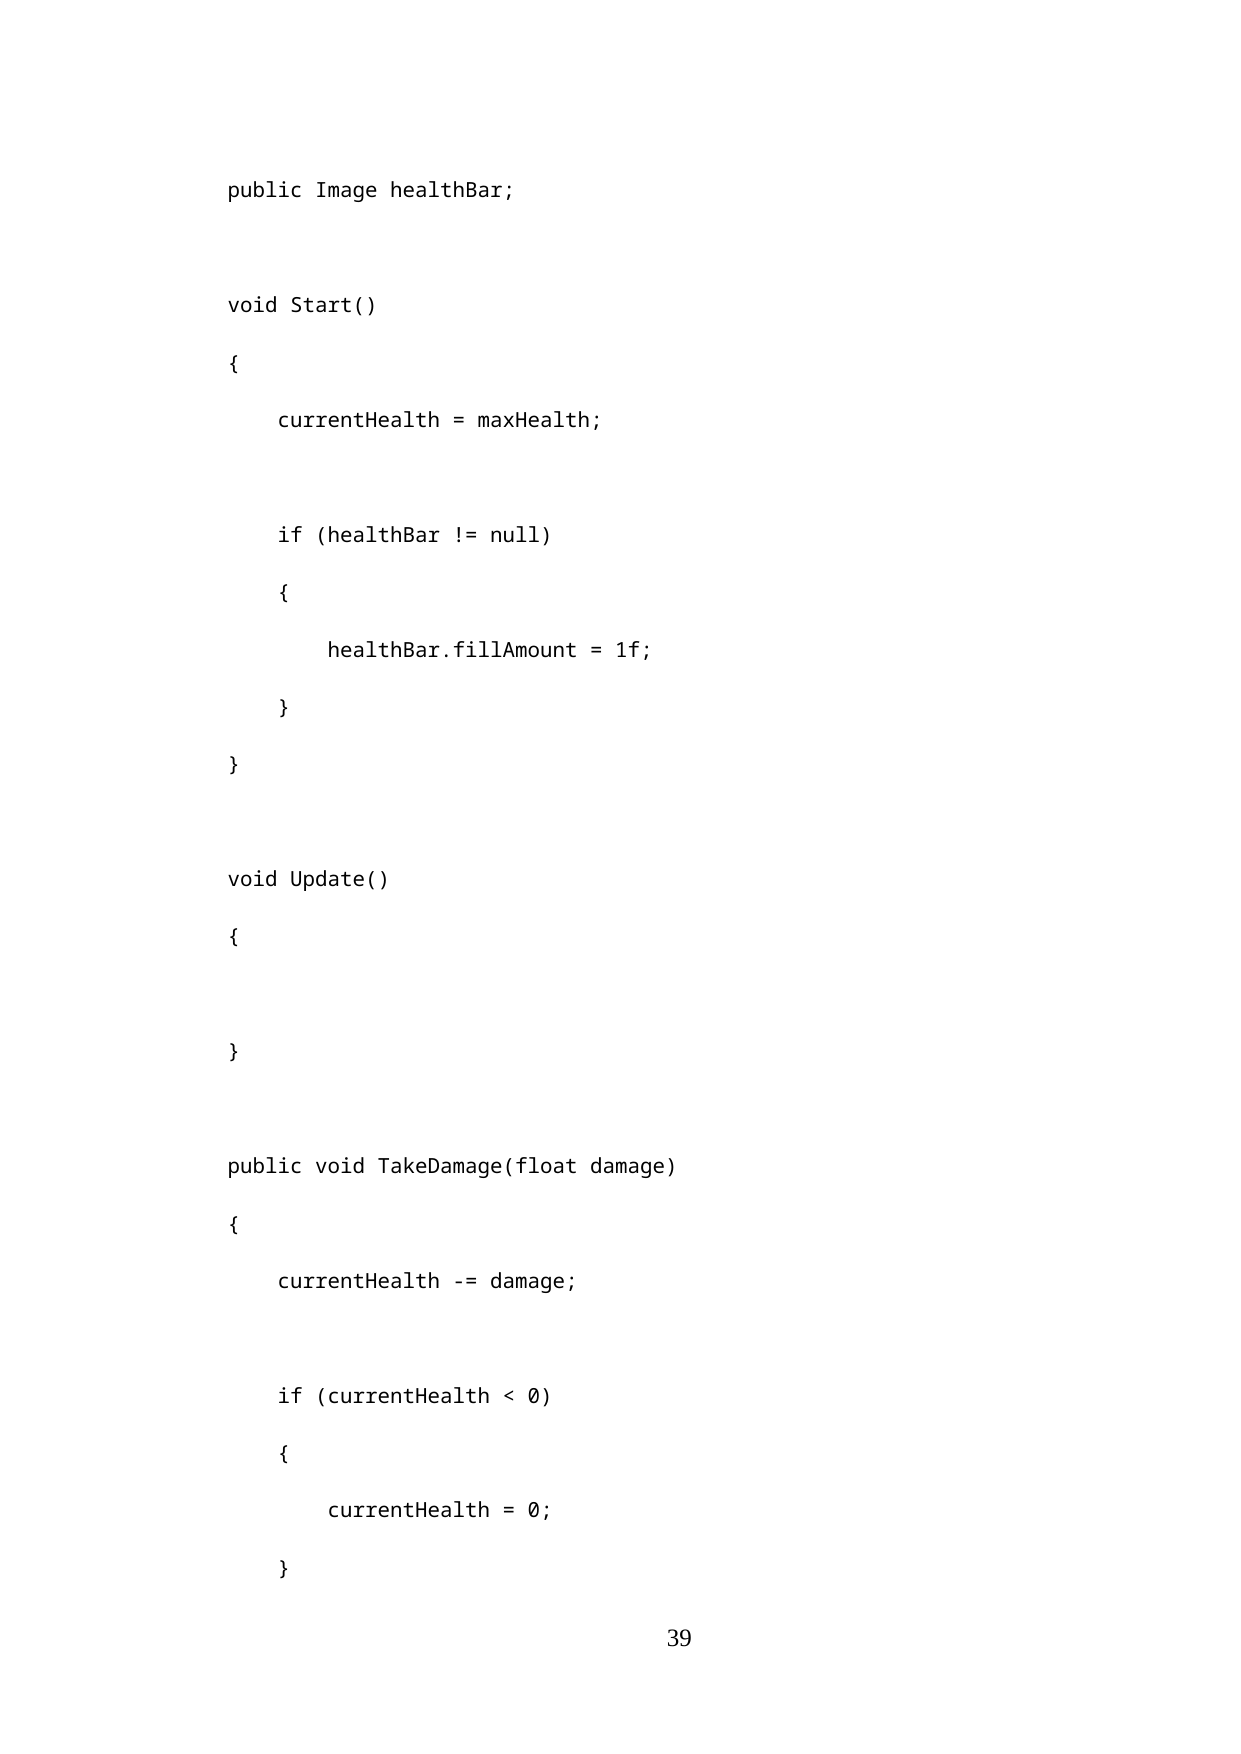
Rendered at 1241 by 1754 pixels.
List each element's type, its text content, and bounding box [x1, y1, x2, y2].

text } [177, 749, 1181, 778]
text healthBar.fillAmount = 1f; [177, 635, 1181, 663]
text public void TakeDamage(float damage) [177, 1151, 1181, 1180]
text { [177, 1209, 1181, 1237]
text if (currentHealth < 0) [177, 1381, 1181, 1409]
text } [177, 1036, 1181, 1065]
text currentHealth = 0; [177, 1496, 1181, 1524]
text currentHealth = maxHealth; [177, 405, 1181, 433]
text public Image healthBar; [177, 176, 1181, 204]
text { [177, 577, 1181, 606]
text { [177, 1438, 1181, 1467]
text { [177, 922, 1181, 950]
text void Update() [177, 864, 1181, 893]
text } [177, 1553, 1181, 1581]
text if (healthBar != null) [177, 520, 1181, 548]
text currentHealth -= damage; [177, 1266, 1181, 1294]
text } [177, 692, 1181, 721]
text void Start() [177, 290, 1181, 319]
text { [177, 348, 1181, 376]
